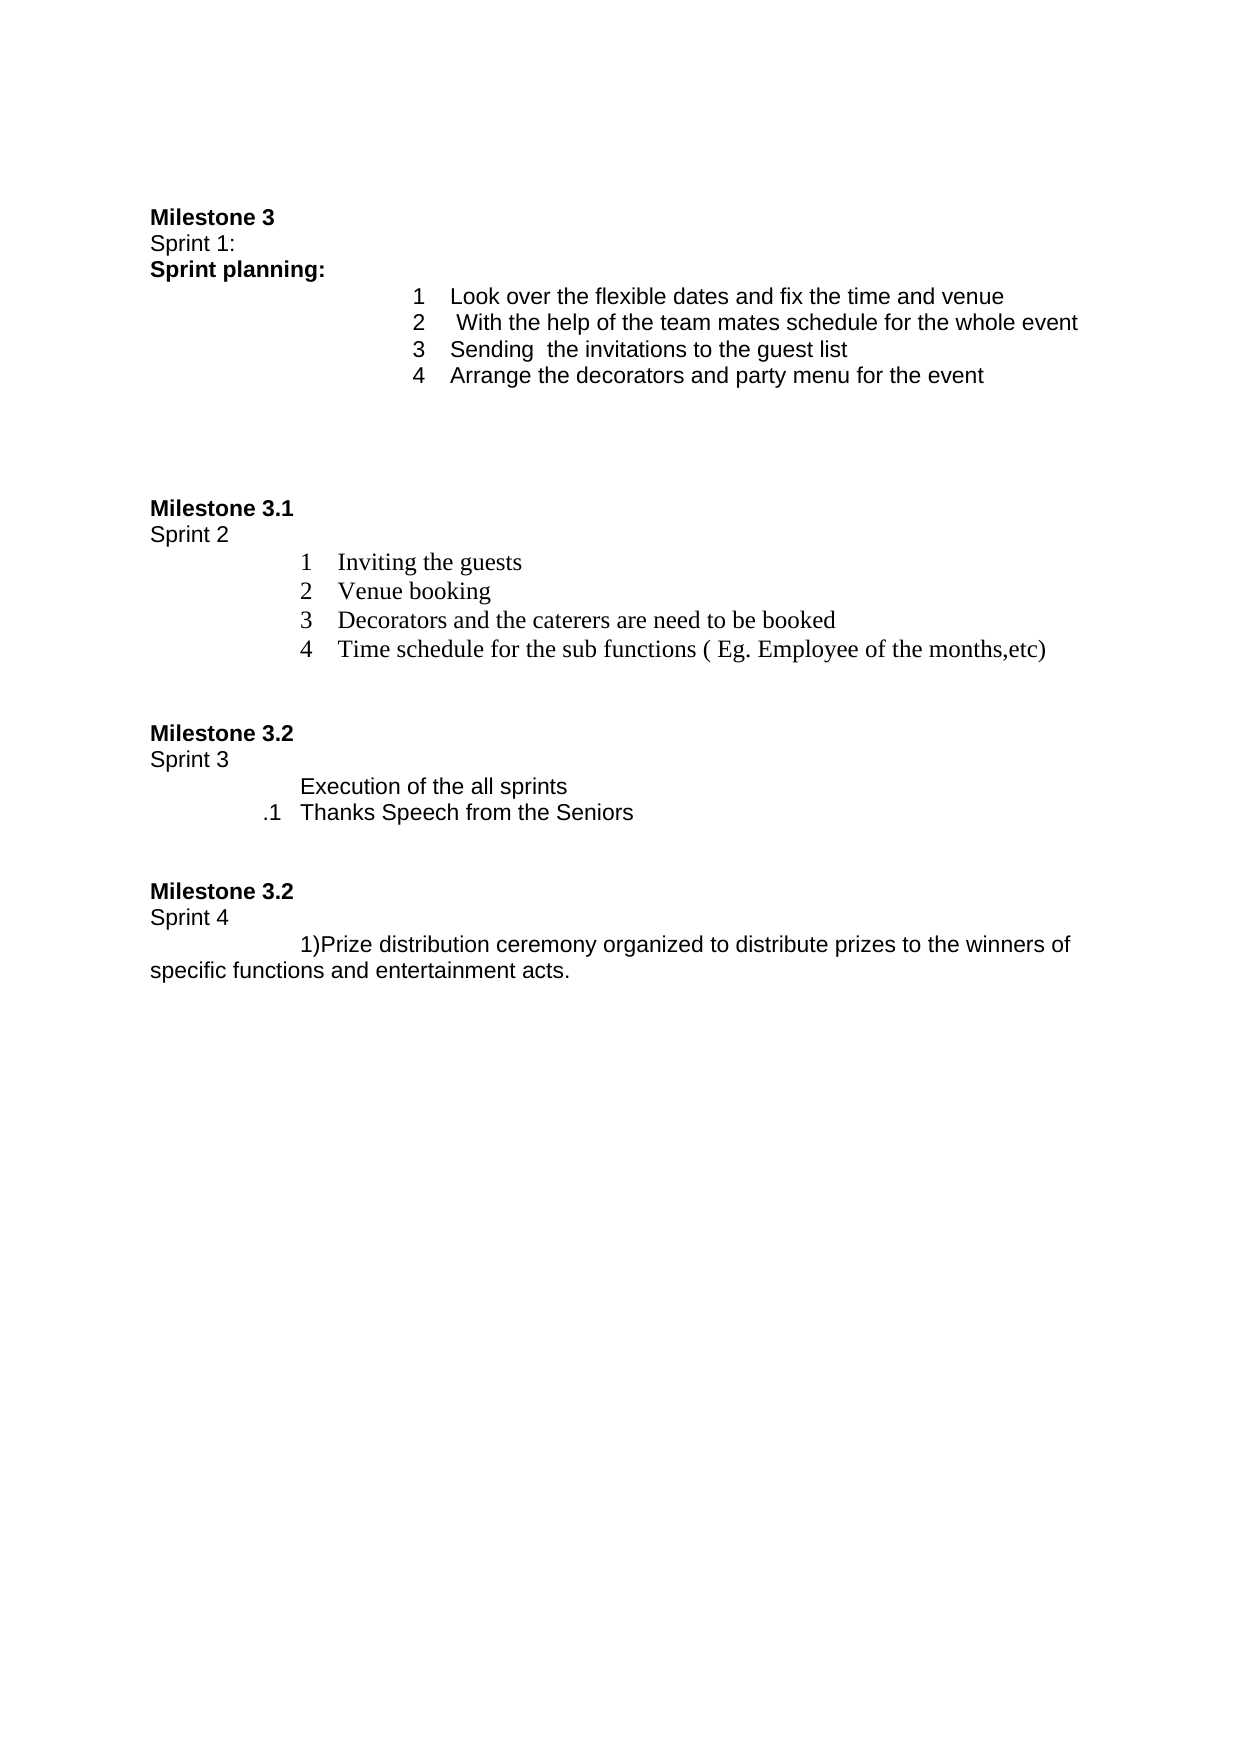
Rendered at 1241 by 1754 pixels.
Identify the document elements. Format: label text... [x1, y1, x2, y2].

list Inviting the guests [300, 547, 1090, 576]
list Sending the invitations to the guest list [412, 336, 1090, 362]
list Time schedule for the sub functions ( Eg. Employee of the months,etc) [300, 634, 1090, 662]
text Milestone 3.2 [150, 878, 1090, 904]
text Execution of the all sprints [150, 773, 1090, 799]
list Decorators and the caterers are need to be booked [300, 605, 1090, 634]
text 1)Prize distribution ceremony organized to distribute prizes to the winners of specific functions and entertainment acts. [150, 931, 1090, 983]
list Venue booking [300, 576, 1090, 605]
list Thanks Speech from the Seniors [262, 799, 1090, 825]
text Sprint 4 [150, 904, 1090, 931]
text Sprint 1: [150, 230, 1090, 256]
text Milestone 3.1 [150, 495, 1090, 521]
text Sprint 2 [150, 521, 1090, 547]
text Sprint 3 [150, 746, 1090, 773]
list With the help of the team mates schedule for the whole event [412, 309, 1090, 336]
text Milestone 3 [150, 204, 1090, 230]
list Arrange the decorators and party menu for the event [412, 362, 1090, 388]
text Milestone 3.2 [150, 720, 1090, 746]
text Sprint planning: [150, 256, 1090, 283]
list Look over the flexible dates and fix the time and venue [412, 283, 1090, 309]
